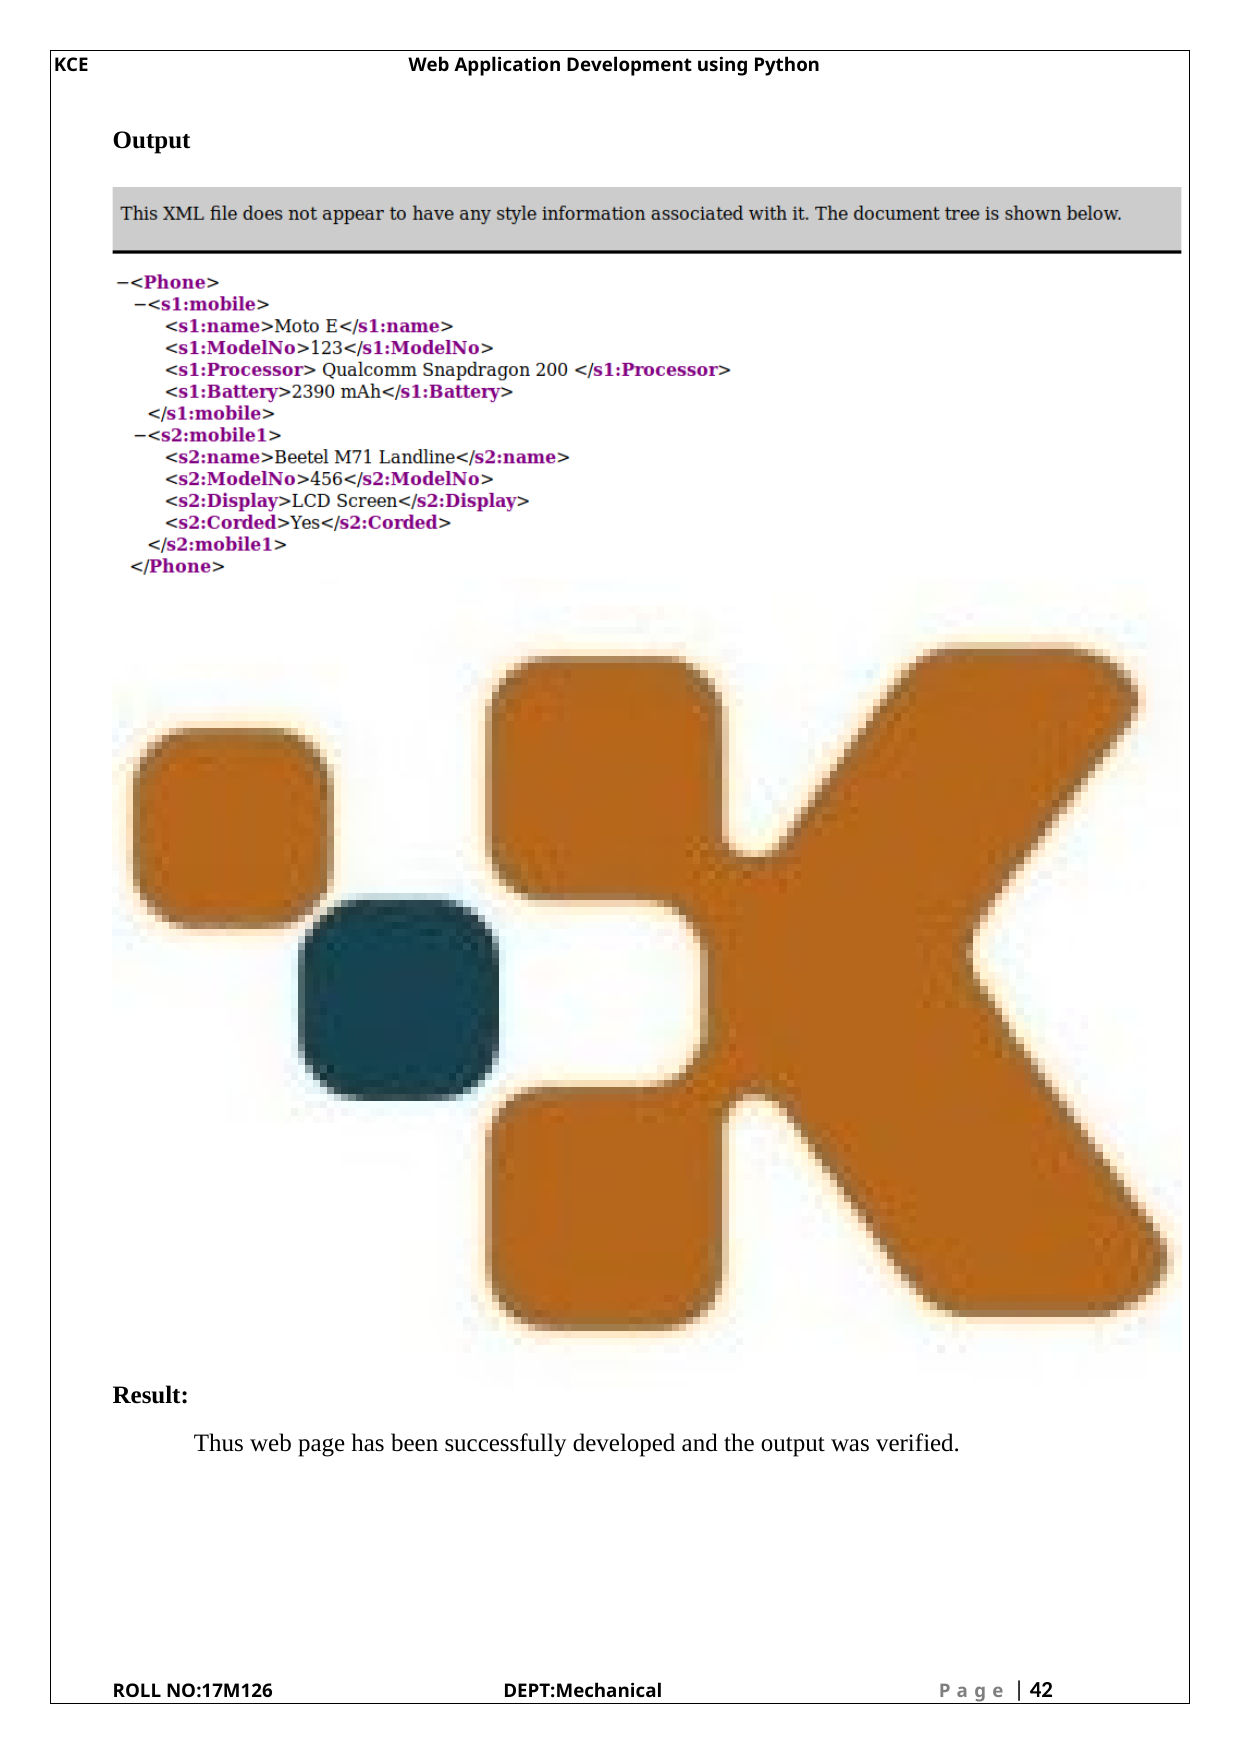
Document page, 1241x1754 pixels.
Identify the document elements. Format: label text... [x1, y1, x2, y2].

text Result: [112, 1381, 1181, 1409]
text Output [112, 125, 1181, 154]
text Thus web page has been successfully developed and the output was verified. [112, 1428, 1181, 1457]
picture [112, 187, 1182, 1389]
